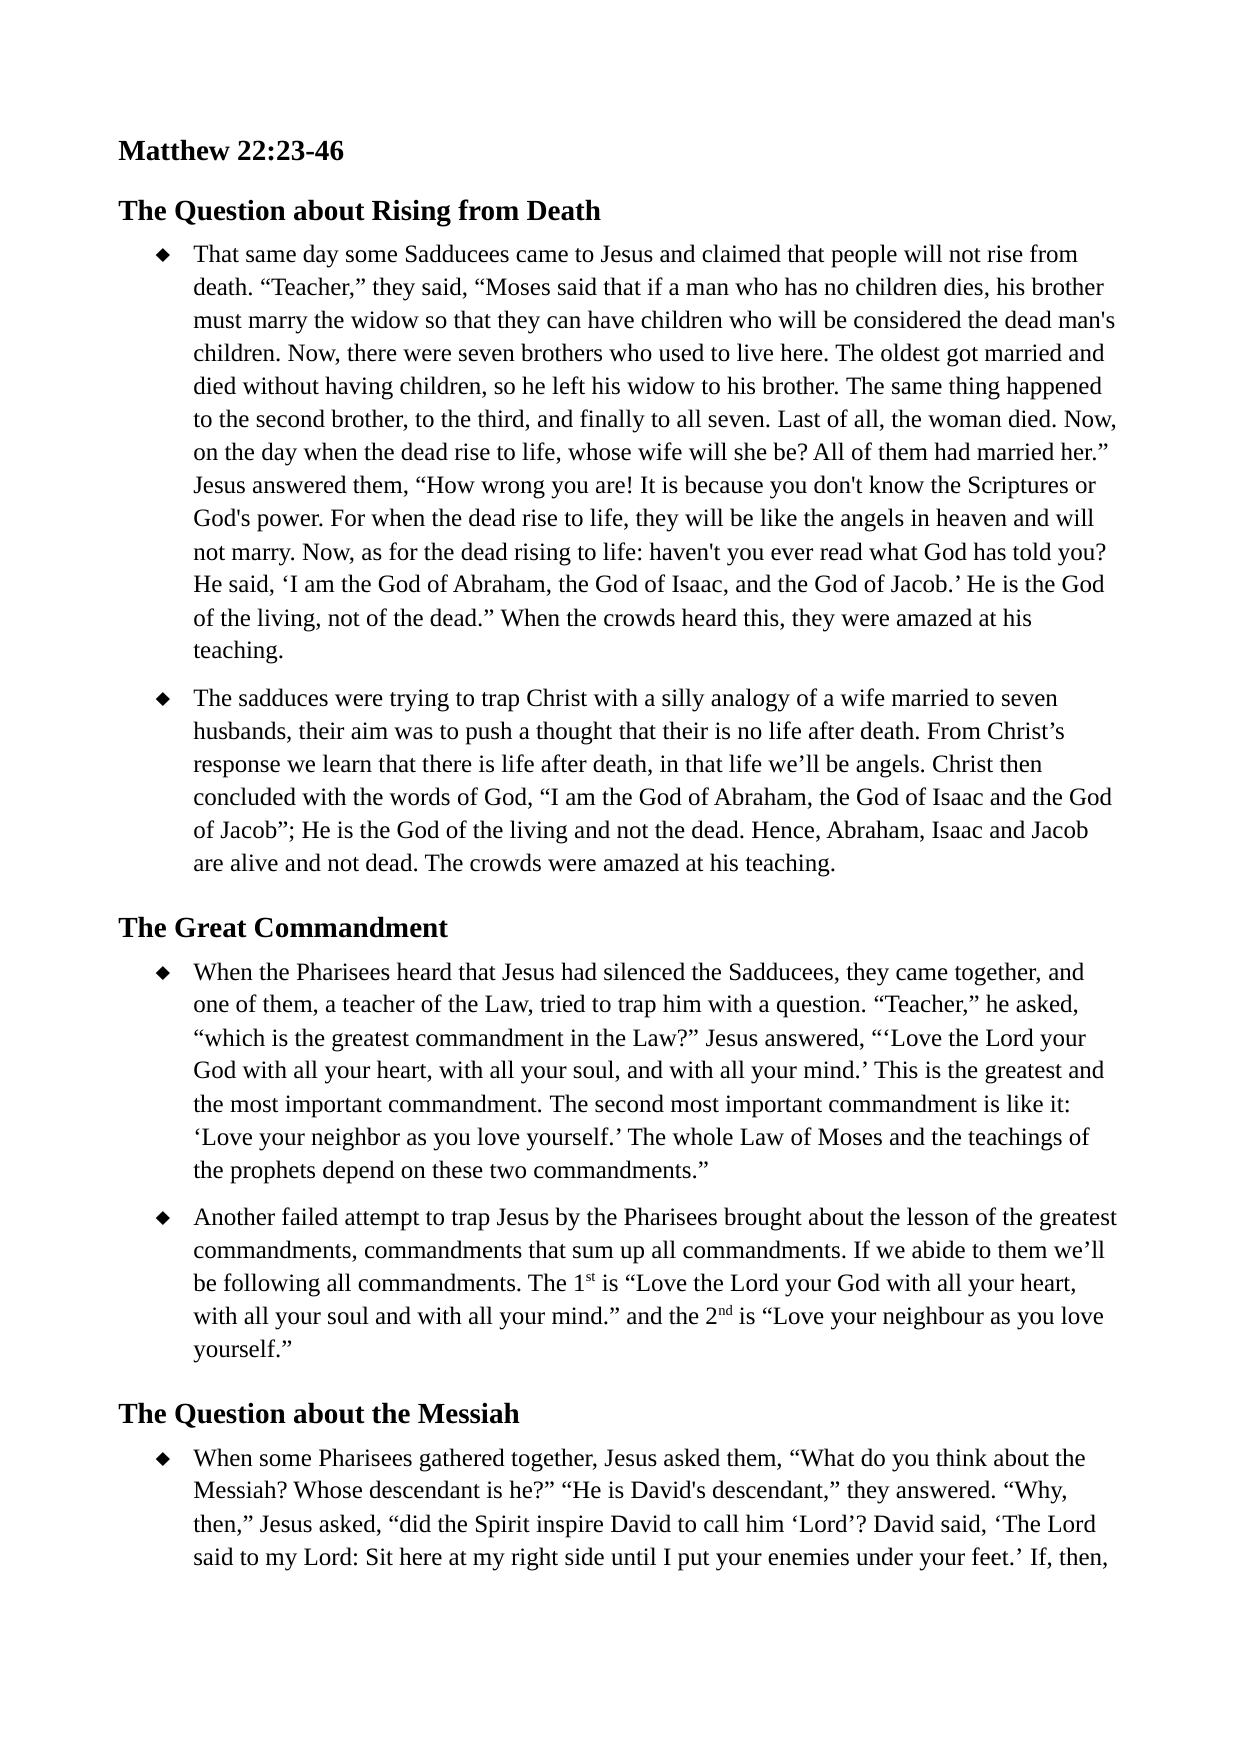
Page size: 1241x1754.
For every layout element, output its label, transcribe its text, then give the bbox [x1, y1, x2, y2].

list When the Pharisees heard that Jesus had silenced the Sadducees, they came together, and one of them, a teacher of the Law, tried to trap him with a question. “Teacher,” he asked, “which is the greatest commandment in the Law?” Jesus answered, “‘Love the Lord your God with all your heart, with all your soul, and with all your mind.’ This is the greatest and the most important commandment. The second most important commandment is like it: ‘Love your neighbor as you love yourself.’ The whole Law of Moses and the teachings of the prophets depend on these two commandments.” [156, 957, 1122, 1183]
subtitle The Question about Rising from Death [118, 193, 1122, 227]
list The sadduces were trying to trap Christ with a silly analogy of a wife married to seven husbands, their aim was to push a thought that their is no life after death. From Christ’s response we learn that there is life after death, in that life we’ll be angels. Christ then concluded with the words of God, “I am the God of Abraham, the God of Isaac and the God of Jacob”; He is the God of the living and not the dead. Hence, Abraham, Isaac and Jacob are alive and not dead. The crowds were amazed at his teaching. [156, 683, 1122, 877]
list Another failed attempt to trap Jesus by the Pharisees brought about the lesson of the greatest commandments, commandments that sum up all commandments. If we abide to them we’ll be following all commandments. The 1st is “Love the Lord your God with all your heart, with all your soul and with all your mind.” and the 2nd is “Love your neighbour as you love yourself.” [156, 1202, 1122, 1363]
subtitle The Question about the Messiah [118, 1397, 1122, 1430]
list When some Pharisees gathered together, Jesus asked them, “What do you think about the Messiah? Whose descendant is he?” “He is David's descendant,” they answered. “Why, then,” Jesus asked, “did the Spirit inspire David to call him ‘Lord’? David said, ‘The Lord said to my Lord: Sit here at my right side until I put your enemies under your feet.’ If, then, [156, 1443, 1122, 1570]
subtitle The Great Commandment [118, 911, 1122, 944]
list That same day some Sadducees came to Jesus and claimed that people will not rise from death. “Teacher,” they said, “Moses said that if a man who has no children dies, his brother must marry the widow so that they can have children who will be considered the dead man's children. Now, there were seven brothers who used to live here. The oldest got married and died without having children, so he left his widow to his brother. The same thing happened to the second brother, to the third, and finally to all seven. Last of all, the woman died. Now, on the day when the dead rise to life, whose wife will she be? All of them had married her.” Jesus answered them, “How wrong you are! It is because you don't know the Scriptures or God's power. For when the dead rise to life, they will be like the angels in heaven and will not marry. Now, as for the dead rising to life: haven't you ever read what God has told you? He said, ‘I am the God of Abraham, the God of Isaac, and the God of Jacob.’ He is the God of the living, not of the dead.” When the crowds heard this, they were amazed at his teaching. [156, 239, 1122, 664]
subtitle Matthew 22:23-46 [118, 133, 1122, 166]
